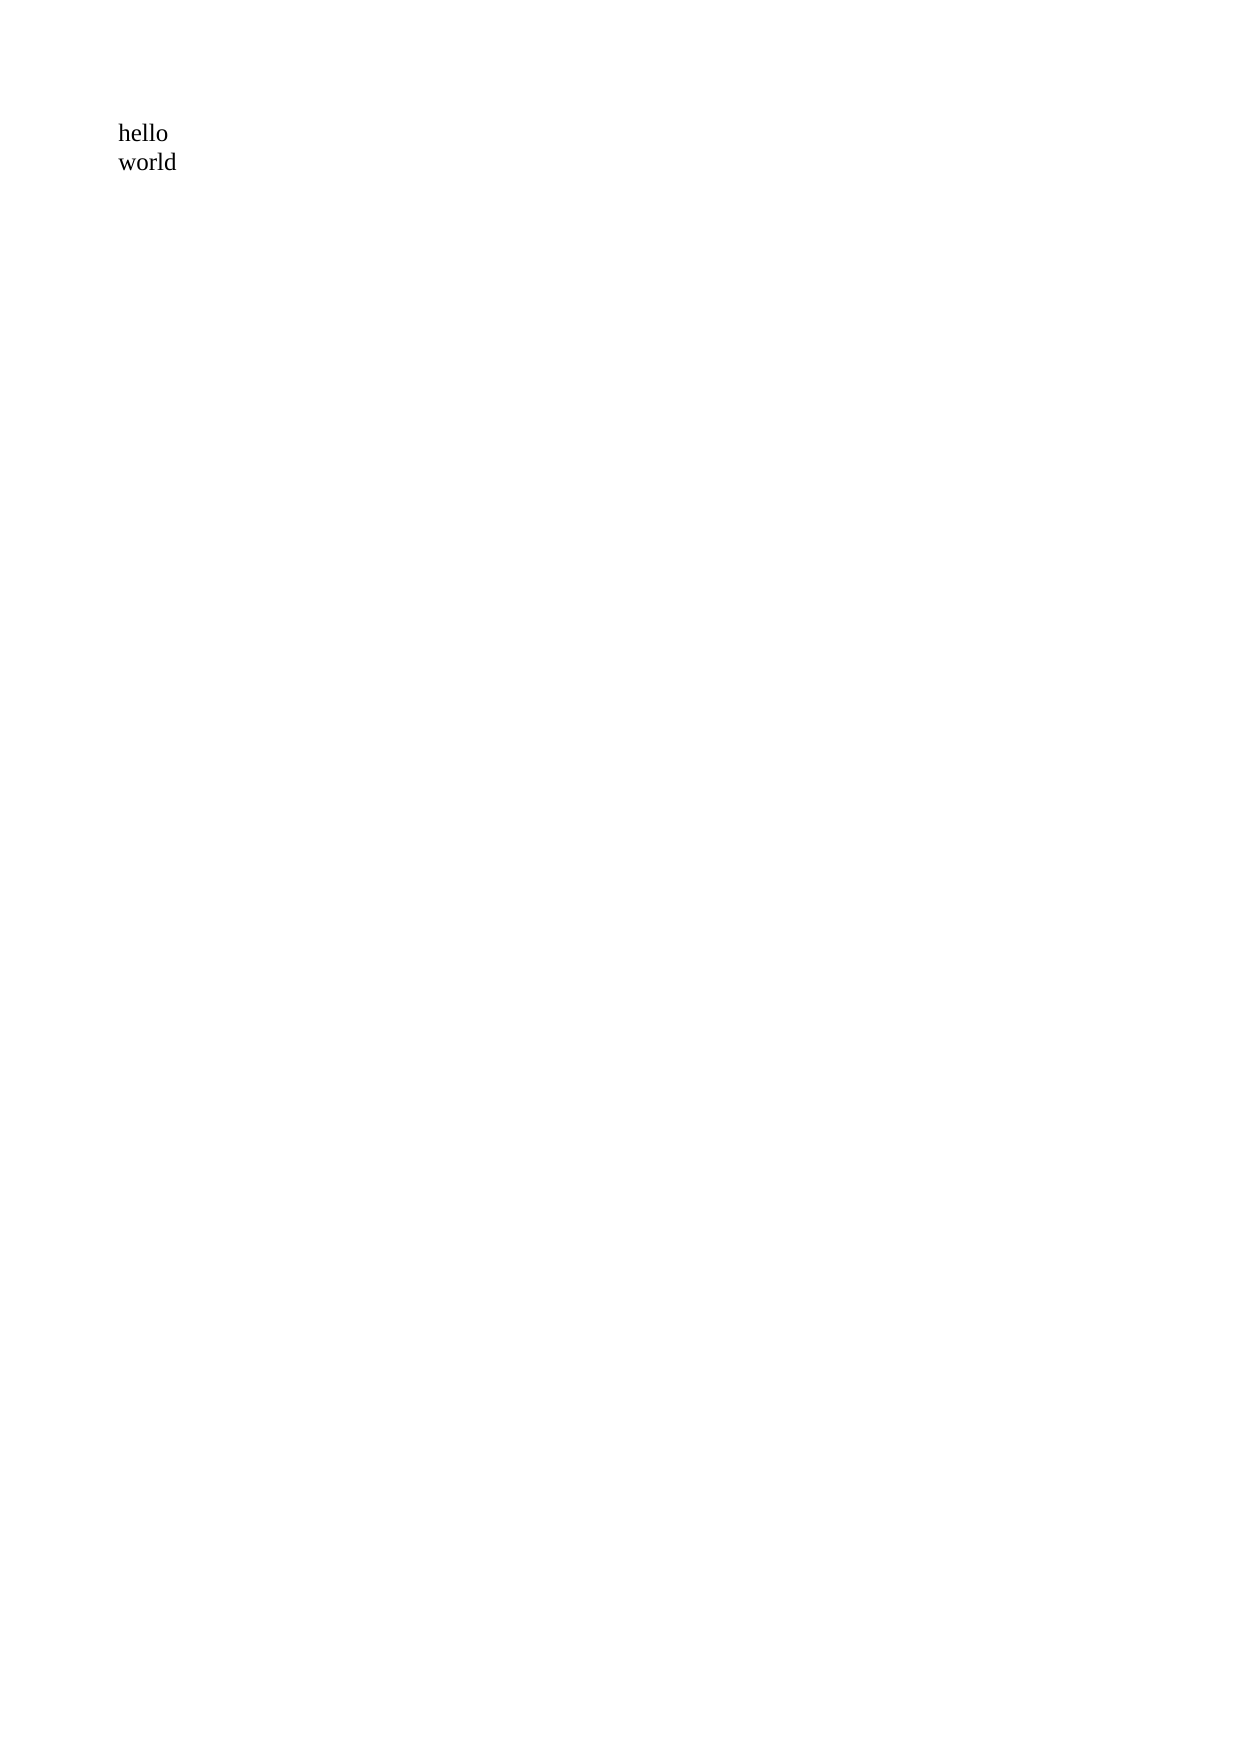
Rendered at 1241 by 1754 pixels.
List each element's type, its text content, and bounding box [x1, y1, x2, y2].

text hello world [118, 118, 1122, 204]
